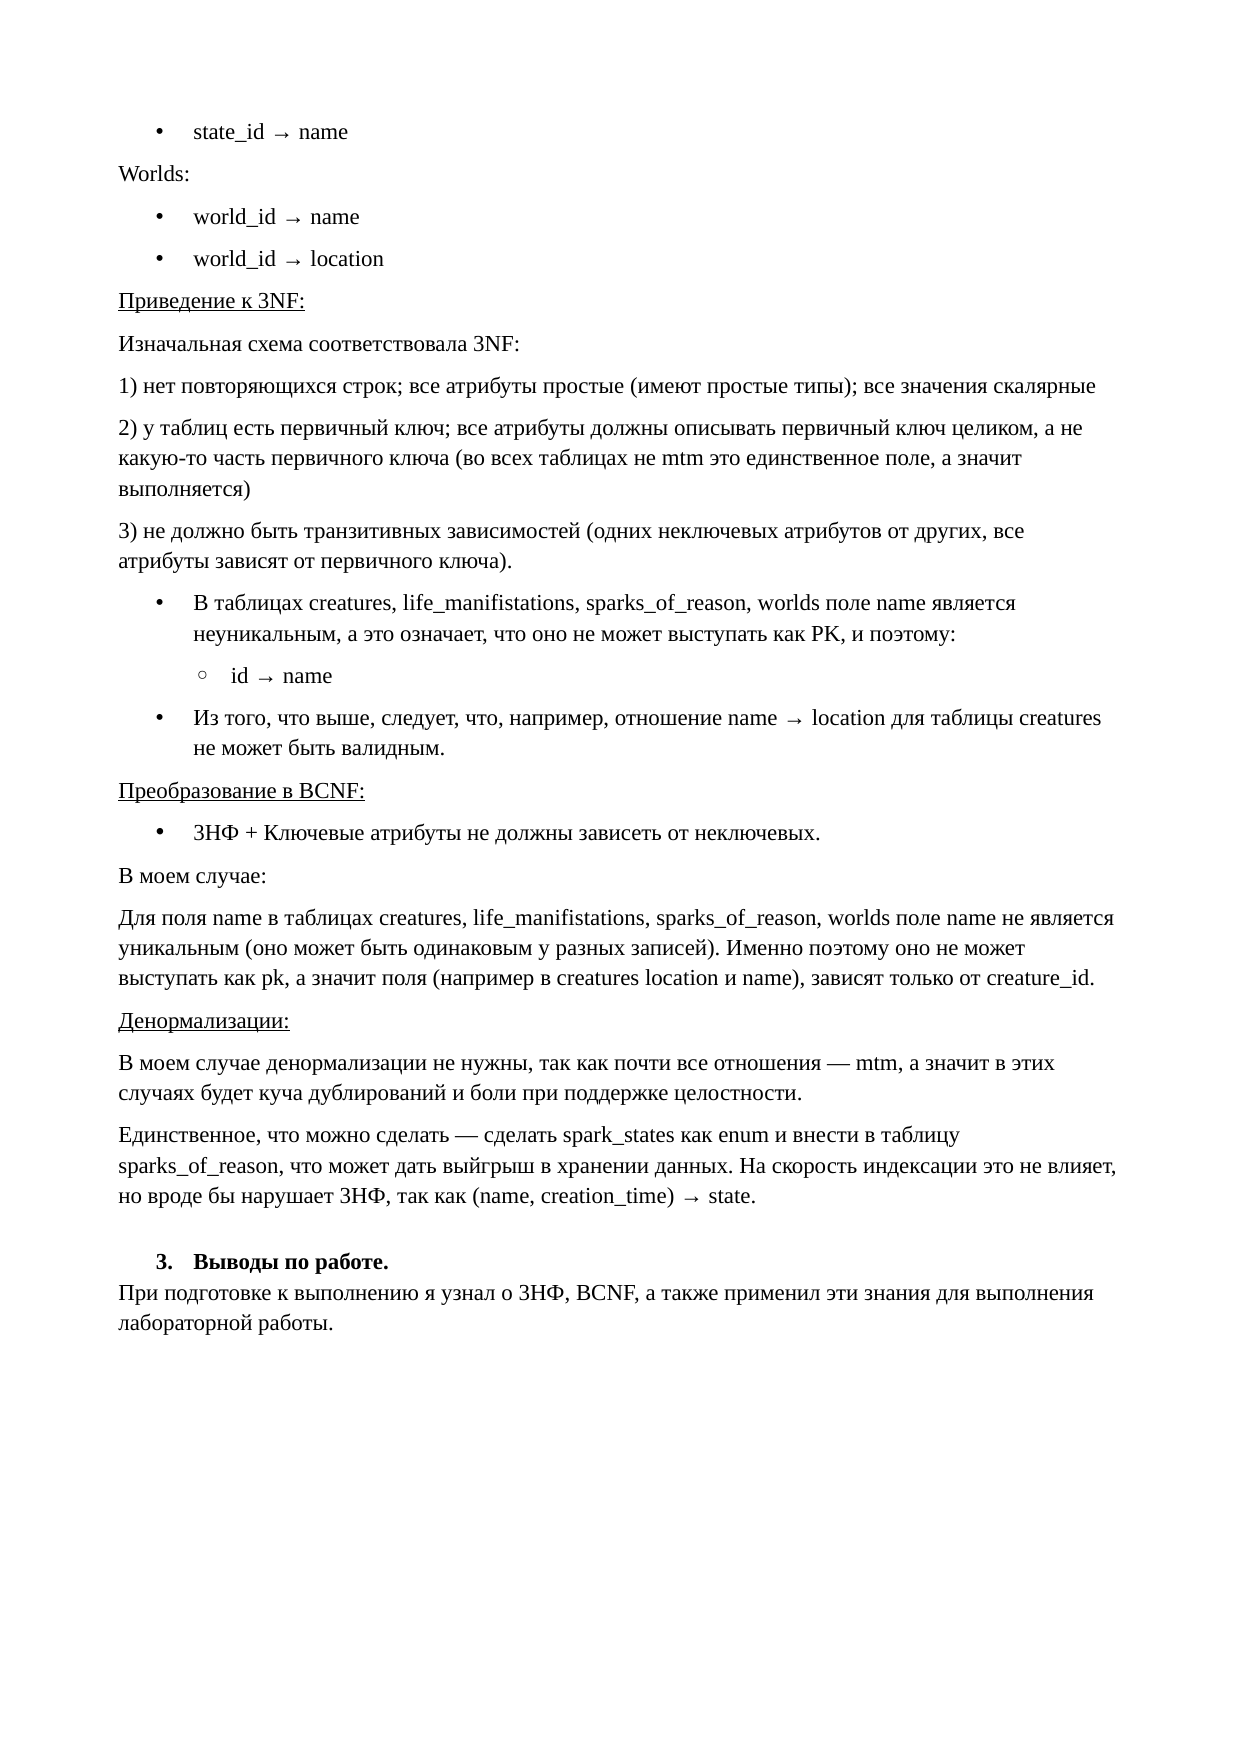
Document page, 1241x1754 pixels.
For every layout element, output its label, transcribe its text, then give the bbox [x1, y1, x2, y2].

text 2) у таблиц есть первичный ключ; все атрибуты должны описывать первичный ключ целиком, а не какую-то часть первичного ключа (во всех таблицах не mtm это единственное поле, а значит выполняется) [118, 414, 1122, 501]
text Изначальная схема соответствовала 3NF: [118, 329, 1122, 356]
text Преобразование в BCNF: [118, 777, 1122, 803]
list 3НФ + Ключевые атрибуты не должны зависеть от неключевых. [156, 819, 1122, 846]
text Worlds: [118, 160, 1122, 187]
list В таблицах creatures, life_manifistations, sparks_of_reason, worlds поле name является неуникальным, а это означает, что оно не может выступать как PK, и поэтому: [156, 589, 1122, 646]
text Единственное, что можно сделать — сделать spark_states как enum и внести в таблицу sparks_of_reason, что может дать выйгрыш в хранении данных. На скорость индексации это не влияет, но вроде бы нарушает 3НФ, так как (name, creation_time) → state. [118, 1122, 1122, 1208]
text В моем случае: [118, 862, 1122, 888]
text Денормализации: [118, 1007, 1122, 1033]
text Приведение к 3NF: [118, 287, 1122, 314]
list state_id → name [156, 118, 1122, 144]
list Выводы по работе. [156, 1248, 1122, 1275]
text 3) не должно быть транзитивных зависимостей (одних неключевых атрибутов от других, все атрибуты зависят от первичного ключа). [118, 517, 1122, 573]
text При подготовке к выполнению я узнал о 3НФ, BCNF, а также применил эти знания для выполнения лабораторной работы. [118, 1279, 1122, 1335]
text Для поля name в таблицах creatures, life_manifistations, sparks_of_reason, worlds поле name не является уникальным (оно может быть одинаковым у разных записей). Именно поэтому оно не может выступать как pk, а значит поля (например в creatures location и name), зависят только от creature_id. [118, 904, 1122, 991]
list Из того, что выше, следует, что, например, отношение name → location для таблицы creatures не может быть валидным. [156, 704, 1122, 761]
list world_id → location [156, 245, 1122, 271]
text 1) нет повторяющихся строк; все атрибуты простые (имеют простые типы); все значения скалярные [118, 372, 1122, 398]
text В моем случае денормализации не нужны, так как почти все отношения — mtm, а значит в этих случаях будет куча дублирований и боли при поддержке целостности. [118, 1049, 1122, 1106]
list world_id → name [156, 203, 1122, 229]
list id → name [193, 662, 1122, 688]
